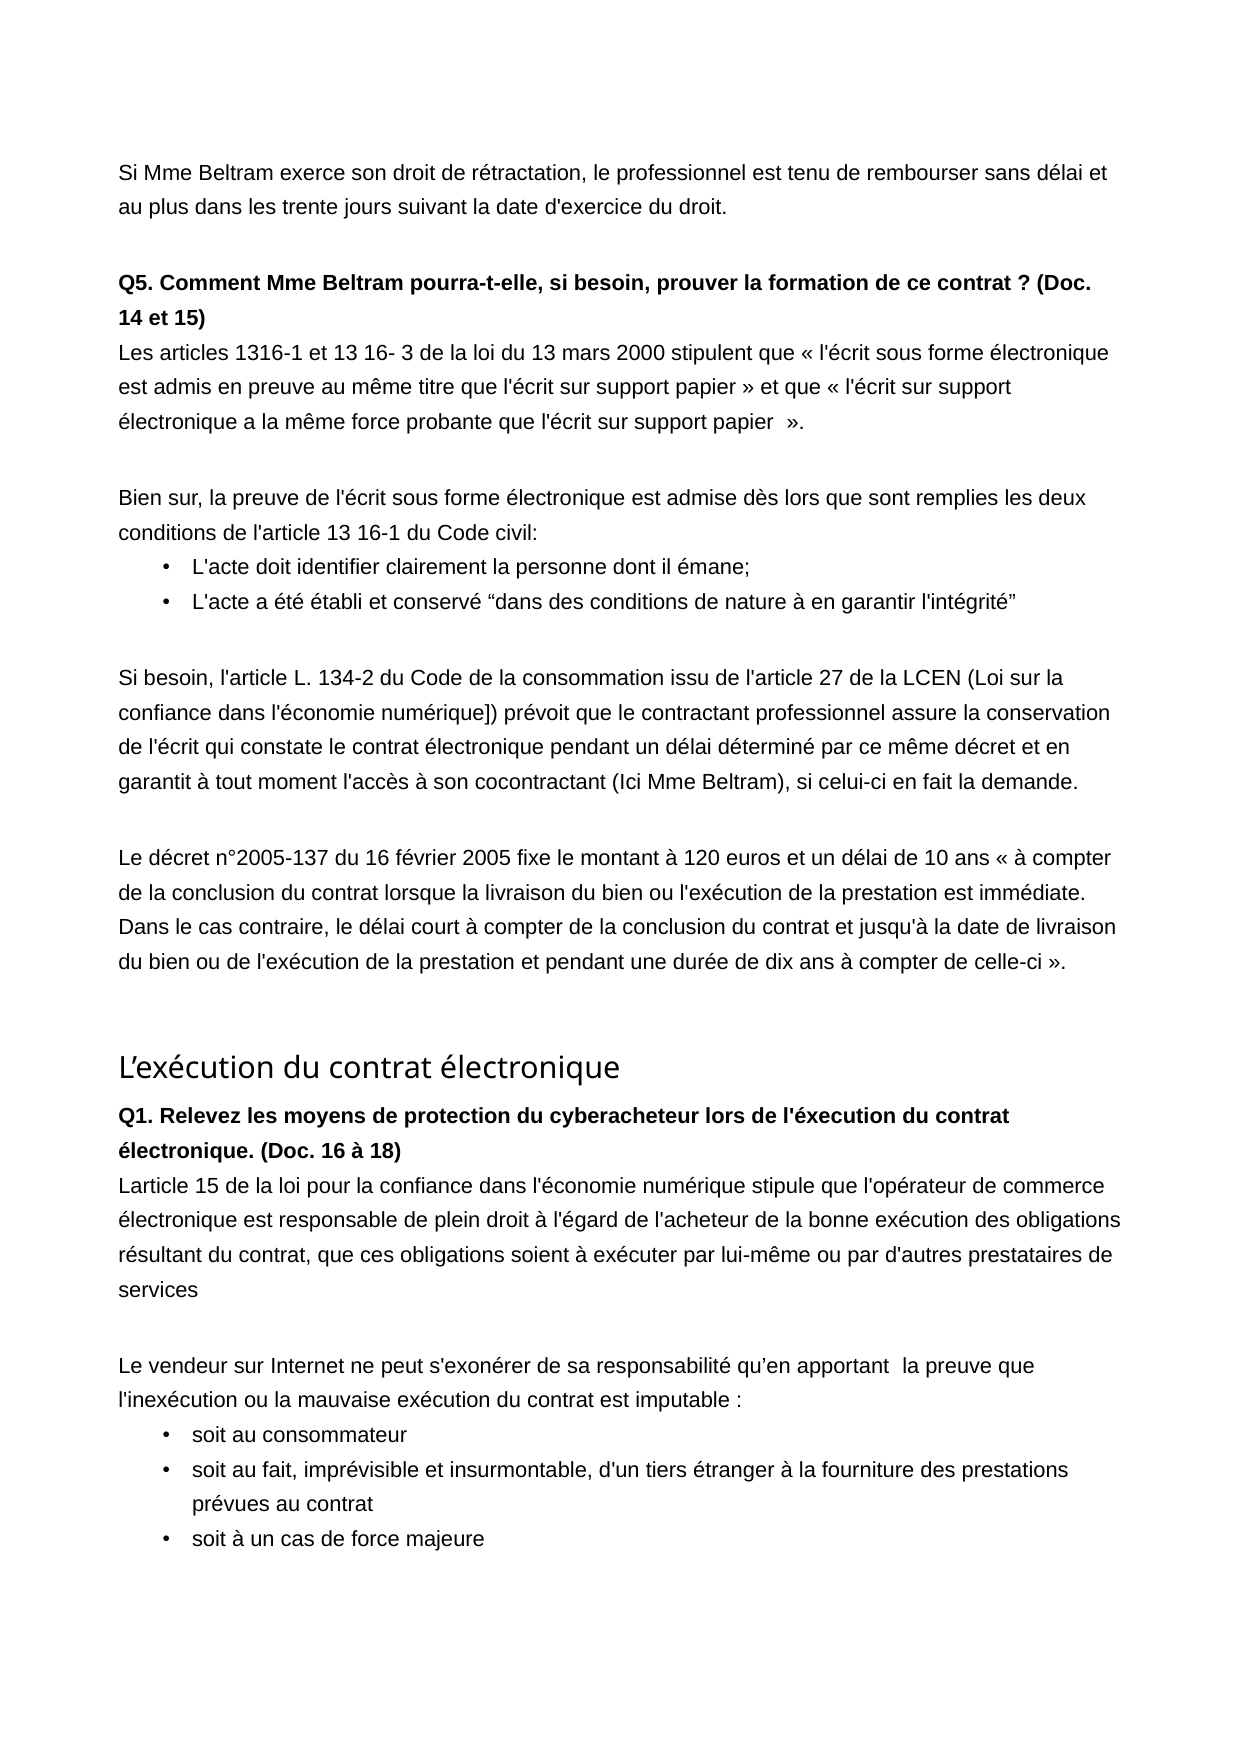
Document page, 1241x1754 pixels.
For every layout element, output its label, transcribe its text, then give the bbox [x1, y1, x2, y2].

text Q5. Comment Mme Beltram pourra-t-elle, si besoin, prouver la formation de ce contrat ? (Doc. 14 et 15) [118, 270, 1122, 330]
text Les articles 1316-1 et 13 16- 3 de la loi du 13 mars 2000 stipulent que « l'écrit sous forme électronique est admis en preuve au même titre que l'écrit sur support papier » et que « l'écrit sur support électronique a la même force probante que l'écrit sur support papier ». [118, 339, 1122, 434]
text Le décret n°2005-137 du 16 février 2005 fixe le montant à 120 euros et un délai de 10 ans « à compter de la conclusion du contrat lorsque la livraison du bien ou l'exécution de la prestation est immédiate. Dans le cas contraire, le délai court à compter de la conclusion du contrat et jusqu'à la date de livraison du bien ou de l'exécution de la prestation et pendant une durée de dix ans à compter de celle-ci ». [118, 845, 1122, 974]
list L'acte a été établi et conservé “dans des conditions de nature à en garantir l'intégrité” [162, 589, 1122, 614]
list soit au fait, imprévisible et insurmontable, d'un tiers étranger à la fourniture des prestations prévues au contrat [162, 1457, 1122, 1516]
text Larticle 15 de la loi pour la confiance dans l'économie numérique stipule que l'opérateur de commerce électronique est responsable de plein droit à l'égard de l'acheteur de la bonne exécution des obligations résultant du contrat, que ces obligations soient à exécuter par lui-même ou par d'autres prestataires de services [118, 1172, 1122, 1302]
text Le vendeur sur Internet ne peut s'exonérer de sa responsabilité qu’en apportant la preuve que l'inexécution ou la mauvaise exécution du contrat est imputable : [118, 1352, 1122, 1412]
text Q1. Relevez les moyens de protection du cyberacheteur lors de l'éxecution du contrat électronique. (Doc. 16 à 18) [118, 1103, 1122, 1163]
list soit à un cas de force majeure [162, 1526, 1122, 1551]
list soit au consommateur [162, 1422, 1122, 1447]
text Bien sur, la preuve de l'écrit sous forme électronique est admise dès lors que sont remplies les deux conditions de l'article 13 16-1 du Code civil: [118, 485, 1122, 544]
list L'acte doit identifier clairement la personne dont il émane; [162, 554, 1122, 579]
text Si besoin, l'article L. 134-2 du Code de la consommation issu de l'article 27 de la LCEN (Loi sur la confiance dans l'économie numérique]) prévoit que le contractant professionnel assure la conservation de l'écrit qui constate le contrat électronique pendant un délai déterminé par ce même décret et en garantit à tout moment l'accès à son cocontractant (Ici Mme Beltram), si celui-ci en fait la demande. [118, 665, 1122, 794]
subtitle L’exécution du contrat électronique [118, 1046, 1122, 1087]
text Si Mme Beltram exerce son droit de rétractation, le professionnel est tenu de rembourser sans délai et au plus dans les trente jours suivant la date d'exercice du droit. [118, 159, 1122, 219]
